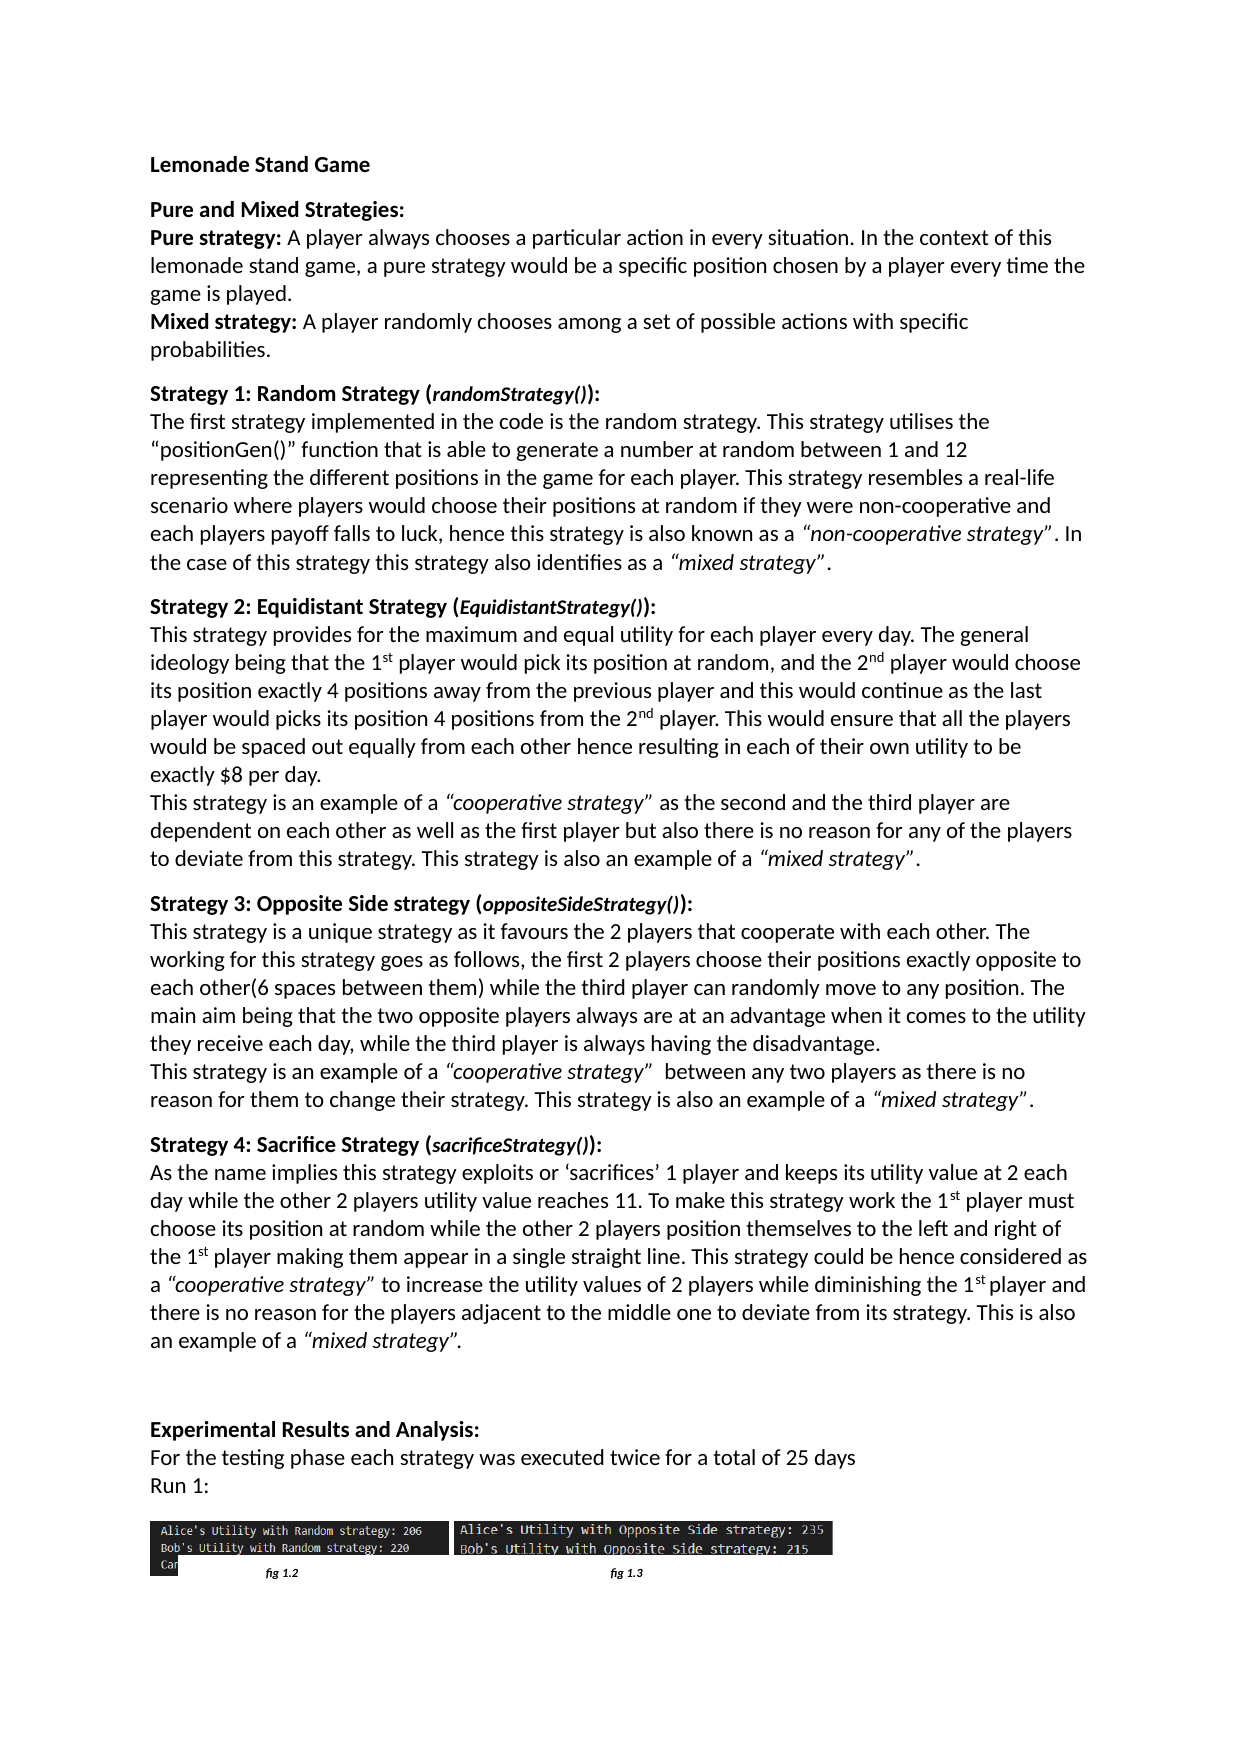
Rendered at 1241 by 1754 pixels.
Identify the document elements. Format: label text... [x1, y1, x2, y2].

text Experimental Results and Analysis: For the testing phase each strategy was executed twice for a total of 25 days Run 1: [150, 1416, 1090, 1600]
text Pure and Mixed Strategies: Pure strategy: A player always chooses a particular action in every situation. In the context of this lemonade stand game, a pure strategy would be a specific position chosen by a player every time the game is played. Mixed strategy: A player randomly chooses among a set of possible actions with specific probabilities. [150, 195, 1090, 363]
text Strategy 3: Opposite Side strategy (oppositeSideStrategy()): This strategy is a unique strategy as it favours the 2 players that cooperate with each other. The working for this strategy goes as follows, the first 2 players choose their positions exactly opposite to each other(6 spaces between them) while the third player can randomly move to any position. The main aim being that the two opposite players always are at an advantage when it comes to the utility they receive each day, while the third player is always having the disadvantage. This strategy is an example of a “cooperative strategy” between any two players as there is no reason for them to change their strategy. This strategy is also an example of a “mixed strategy”. [150, 889, 1090, 1113]
text Strategy 4: Sacrifice Strategy (sacrificeStrategy()): As the name implies this strategy exploits or ‘sacrifices’ 1 player and keeps its utility value at 2 each day while the other 2 players utility value reaches 11. To make this strategy work the 1st player must choose its position at random while the other 2 players position themselves to the left and right of the 1st player making them appear in a single straight line. This strategy could be hence considered as a “cooperative strategy” to increase the utility values of 2 players while diminishing the 1st player and there is no reason for the players adjacent to the middle one to deviate from its strategy. This is also an example of a “mixed strategy”. [150, 1130, 1090, 1354]
text Lemonade Stand Game [150, 150, 1090, 178]
text Strategy 1: Random Strategy (randomStrategy()): The first strategy implemented in the code is the random strategy. This strategy utilises the “positionGen()” function that is able to generate a number at random between 1 and 12 representing the different positions in the game for each player. This strategy resembles a real-life scenario where players would choose their positions at random if they were non-cooperative and each players payoff falls to luck, hence this strategy is also known as a “non-cooperative strategy”. In the case of this strategy this strategy also identifies as a “mixed strategy”. [150, 379, 1090, 576]
text Strategy 2: Equidistant Strategy (EquidistantStrategy()): This strategy provides for the maximum and equal utility for each player every day. The general ideology being that the 1st player would pick its position at random, and the 2nd player would choose its position exactly 4 positions away from the previous player and this would continue as the last player would picks its position 4 positions from the 2nd player. This would ensure that all the players would be spaced out equally from each other hence resulting in each of their own utility to be exactly $8 per day. This strategy is an example of a “cooperative strategy” as the second and the third player are dependent on each other as well as the first player but also there is no reason for any of the players to deviate from this strategy. This strategy is also an example of a “mixed strategy”. [150, 592, 1090, 872]
text fig 1.2 fig 1.3 [193, 1563, 838, 1581]
